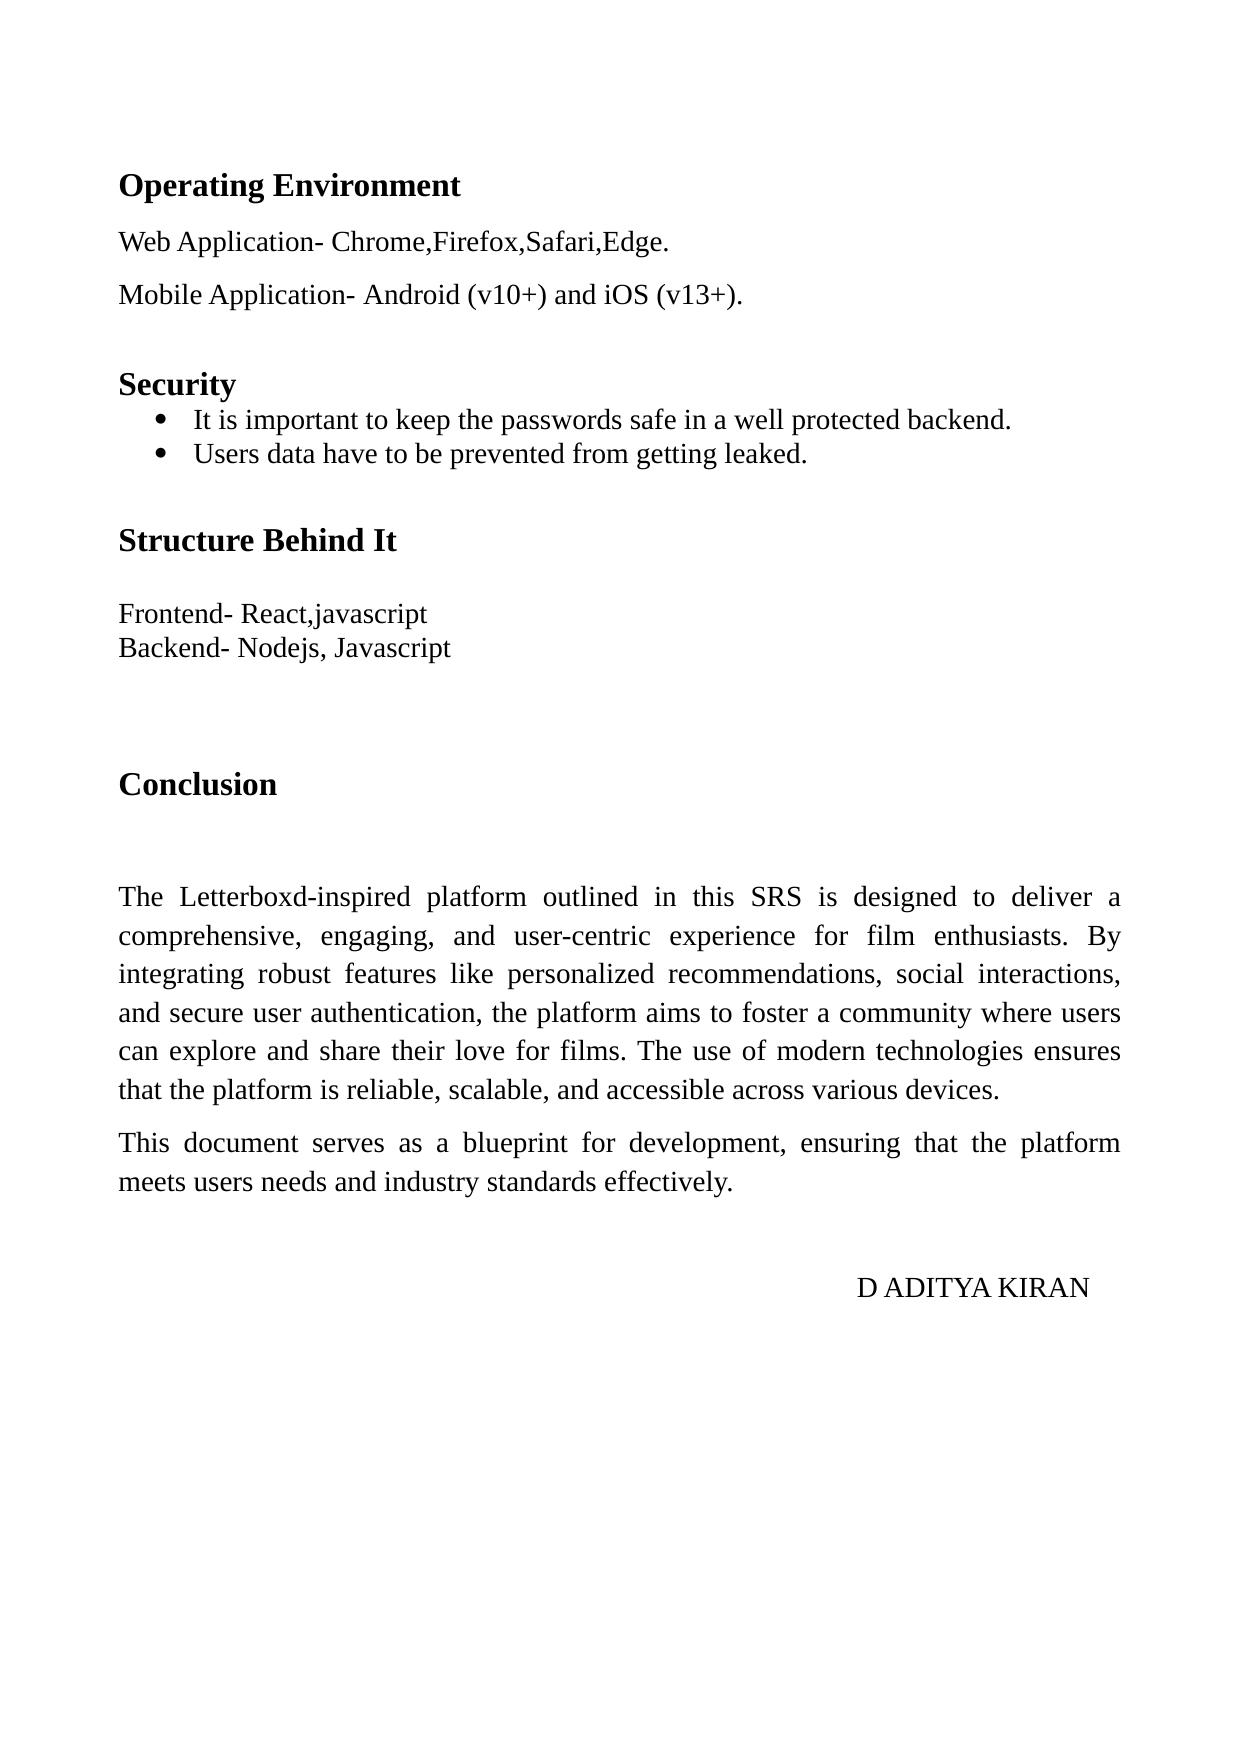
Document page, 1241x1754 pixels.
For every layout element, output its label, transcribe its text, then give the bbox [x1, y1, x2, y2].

list Users data have to be prevented from getting leaked. [156, 436, 1122, 470]
text Backend- Nodejs, Javascript [118, 630, 1122, 664]
text Operating Environment [118, 166, 1122, 204]
list It is important to keep the passwords safe in a well protected backend. [156, 402, 1122, 436]
text Security [118, 364, 1122, 402]
text Frontend- React,javascript [118, 597, 1122, 630]
text This document serves as a blueprint for development, ensuring that the platform meets users needs and industry standards effectively. [118, 1125, 1122, 1197]
text The Letterboxd-inspired platform outlined in this SRS is designed to deliver a comprehensive, engaging, and user-centric experience for film enthusiasts. By integrating robust features like personalized recommendations, social interactions, and secure user authentication, the platform aims to foster a community where users can explore and share their love for films. The use of modern technologies ensures that the platform is reliable, scalable, and accessible across various devices. [118, 879, 1122, 1106]
text Conclusion [118, 764, 1122, 803]
text Web Application- Chrome,Firefox,Safari,Edge. [118, 224, 1122, 258]
text Structure Behind It [118, 520, 1122, 558]
text D ADITYA KIRAN [118, 1270, 1122, 1303]
text Mobile Application- Android (v10+) and iOS (v13+). [118, 277, 1122, 311]
